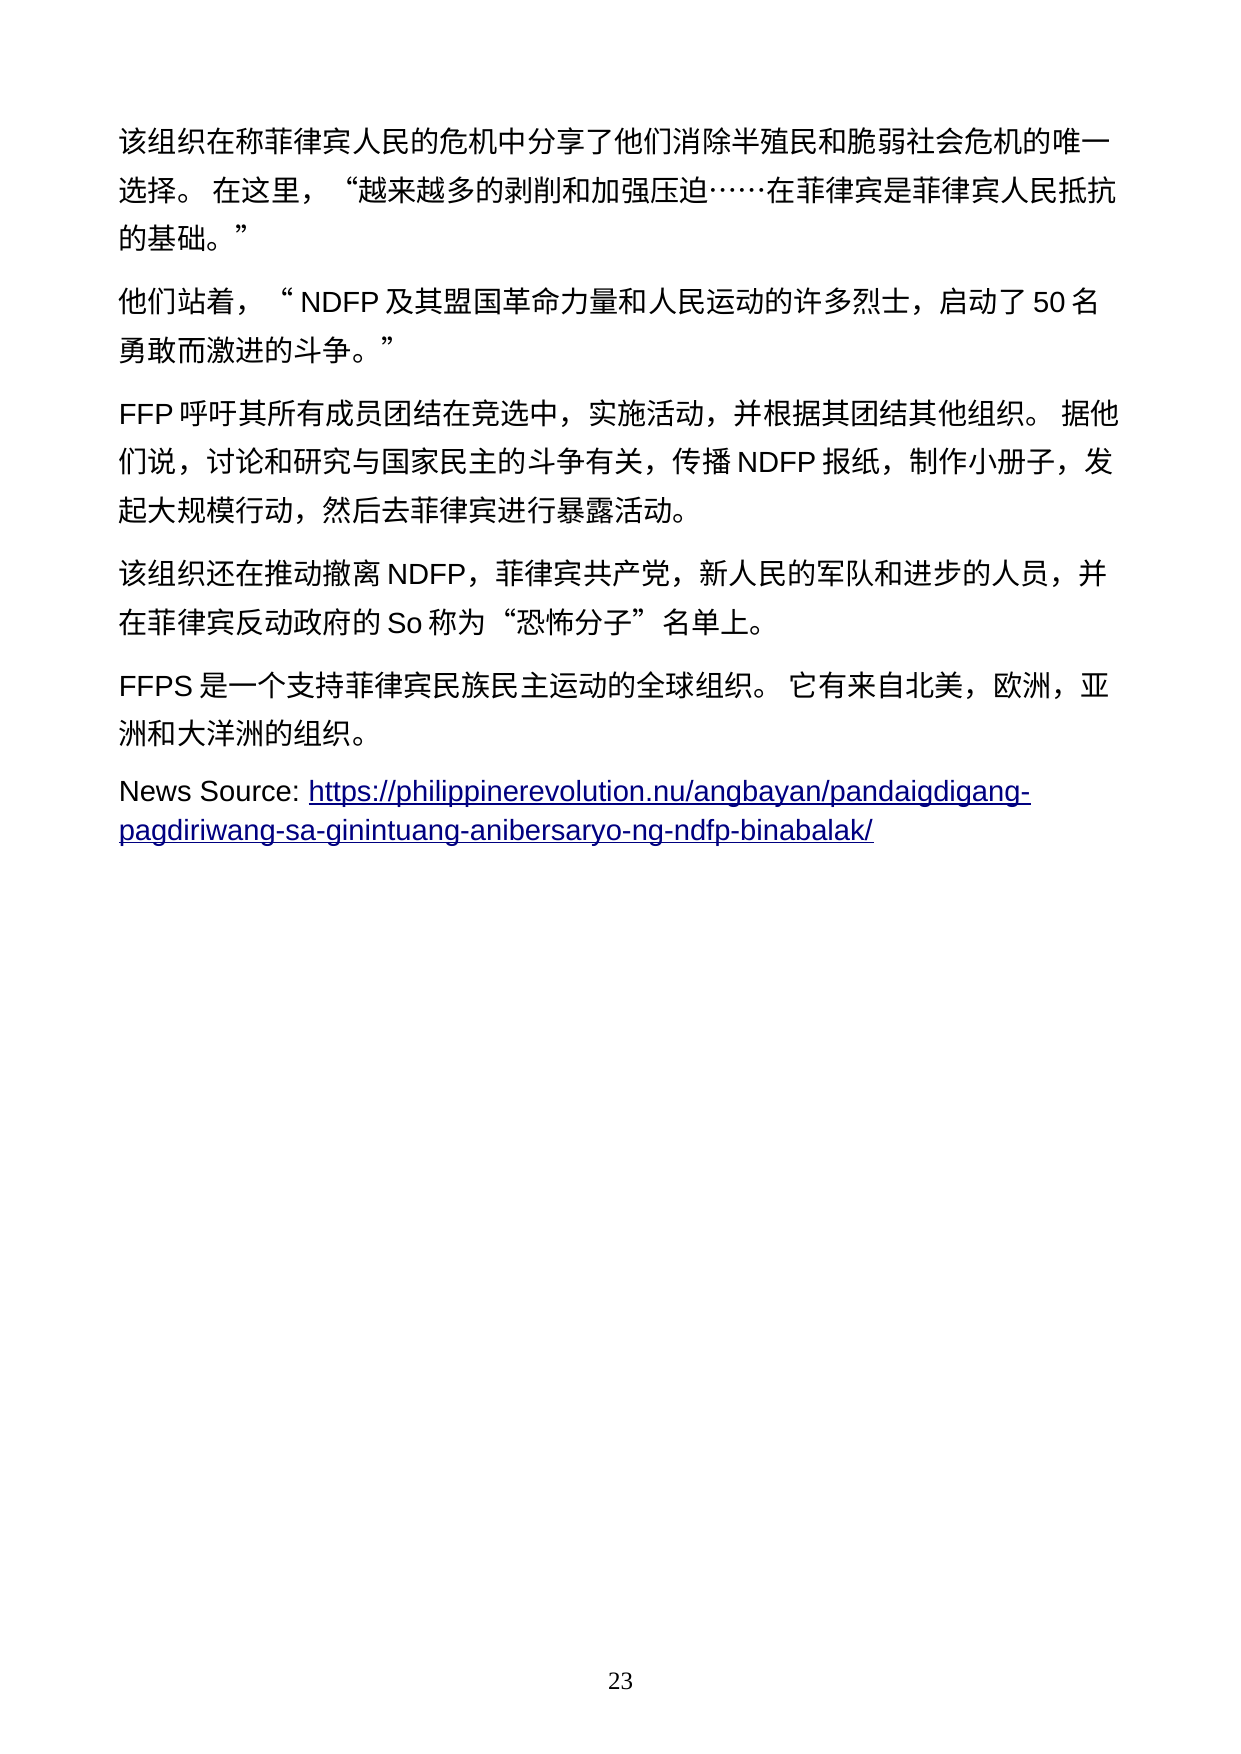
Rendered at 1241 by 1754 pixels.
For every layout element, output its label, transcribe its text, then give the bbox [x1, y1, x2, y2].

text 他们站着，“ NDFP及其盟国革命力量和人民运动的许多烈士，启动了50名勇敢而激进的斗争。” [118, 279, 1122, 369]
text News Source: https://philippinerevolution.nu/angbayan/pandaigdigang-pagdiriwang-sa-ginintuang-anibersaryo-ng-ndfp-binabalak/ [118, 774, 1122, 846]
text 该组织在称菲律宾人民的危机中分享了他们消除半殖民和脆弱社会危机的唯一选择。 在这里，“越来越多的剥削和加强压迫……在菲律宾是菲律宾人民抵抗的基础。” [118, 118, 1122, 258]
text 该组织还在推动撤离NDFP，菲律宾共产党，新人民的军队和进步的人员，并在菲律宾反动政府的So称为“恐怖分子”名单上。 [118, 551, 1122, 641]
text FFP呼吁其所有成员团结在竞选中，实施活动，并根据其团结其他组织。 据他们说，讨论和研究与国家民主的斗争有关，传播NDFP报纸，制作小册子，发起大规模行动，然后去菲律宾进行暴露活动。 [118, 390, 1122, 530]
text FFPS是一个支持菲律宾民族民主运动的全球组织。 它有来自北美，欧洲，亚洲和大洋洲的组织。 [118, 662, 1122, 753]
